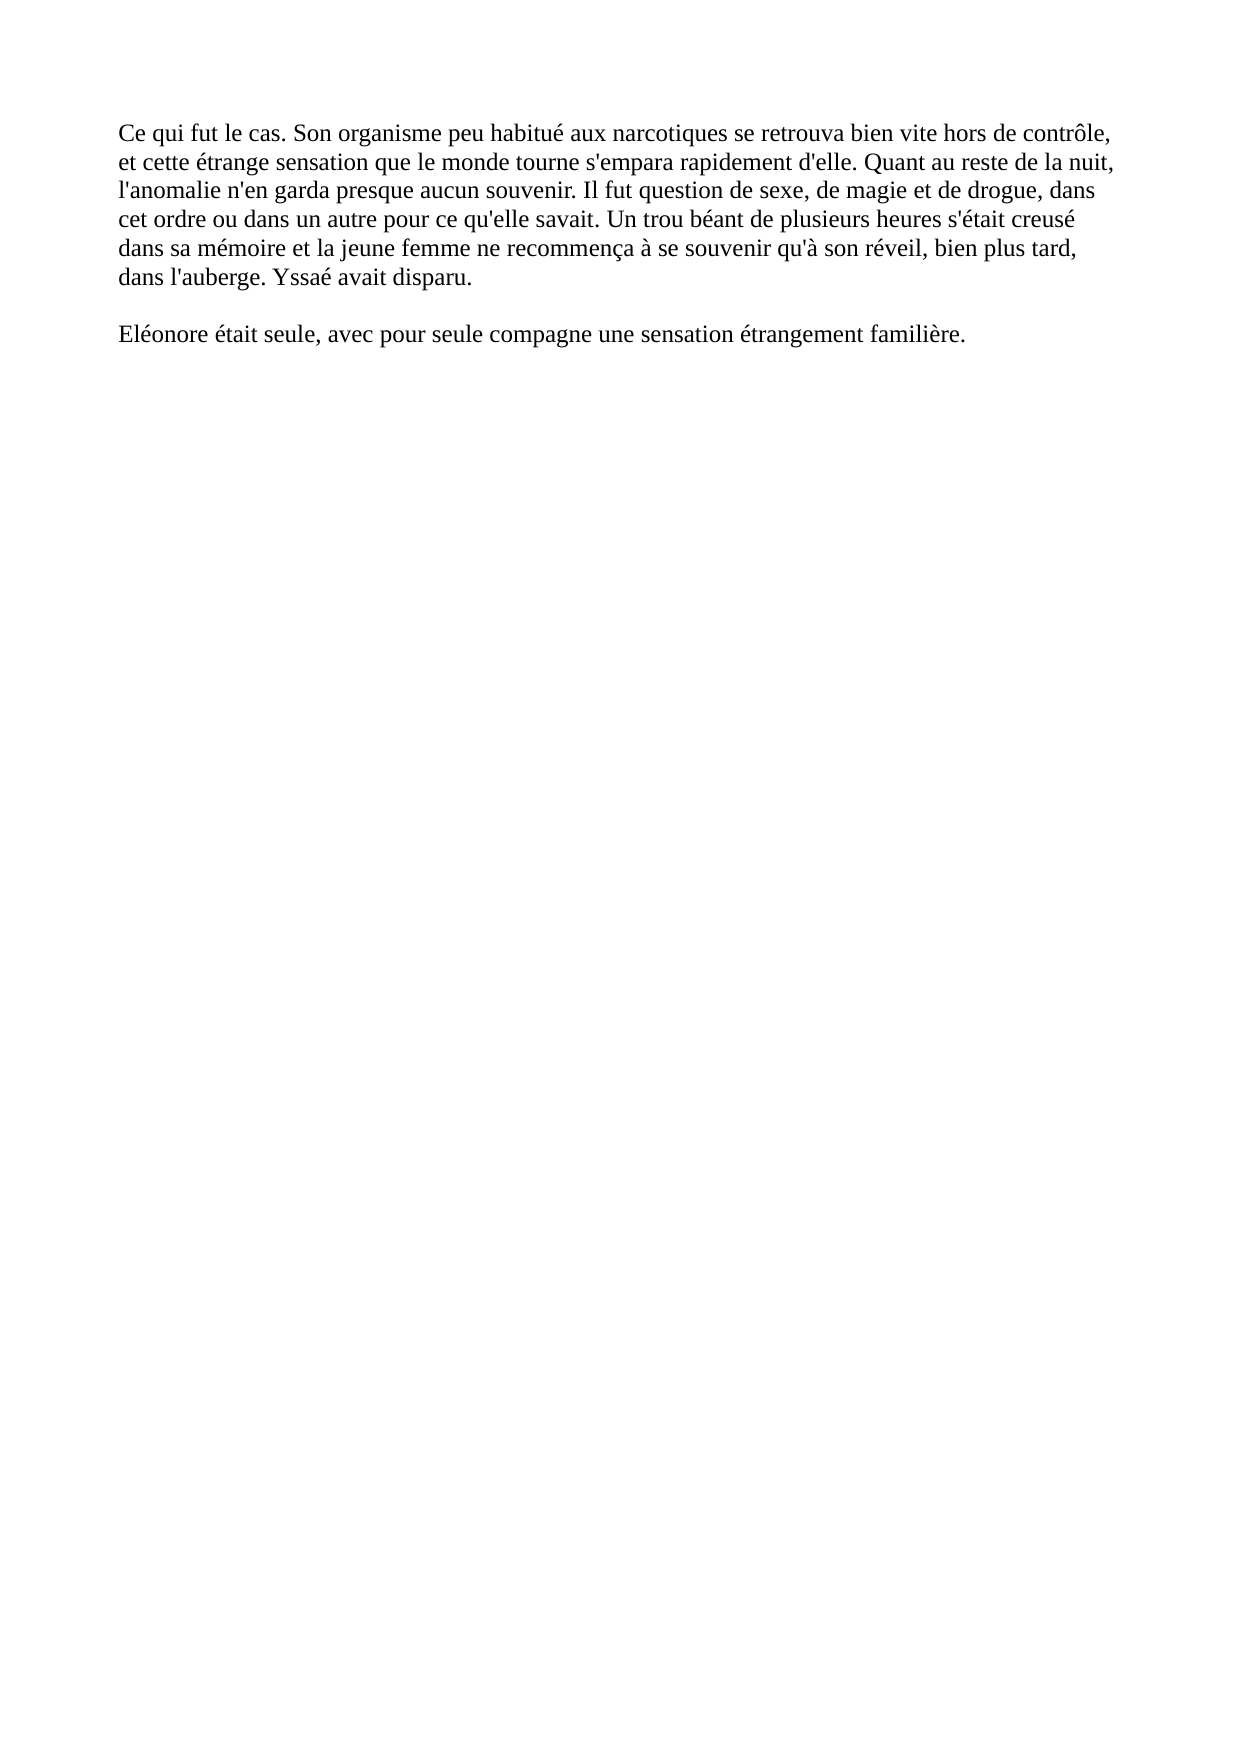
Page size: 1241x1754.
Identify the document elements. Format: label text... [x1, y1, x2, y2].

text Eléonore était seule, avec pour seule compagne une sensation étrangement familière. [118, 319, 1122, 348]
text Ce qui fut le cas. Son organisme peu habitué aux narcotiques se retrouva bien vite hors de contrôle, et cette étrange sensation que le monde tourne s'empara rapidement d'elle. Quant au reste de la nuit, l'anomalie n'en garda presque aucun souvenir. Il fut question de sexe, de magie et de drogue, dans cet ordre ou dans un autre pour ce qu'elle savait. Un trou béant de plusieurs heures s'était creusé dans sa mémoire et la jeune femme ne recommença à se souvenir qu'à son réveil, bien plus tard, dans l'auberge. Yssaé avait disparu. [118, 118, 1122, 291]
